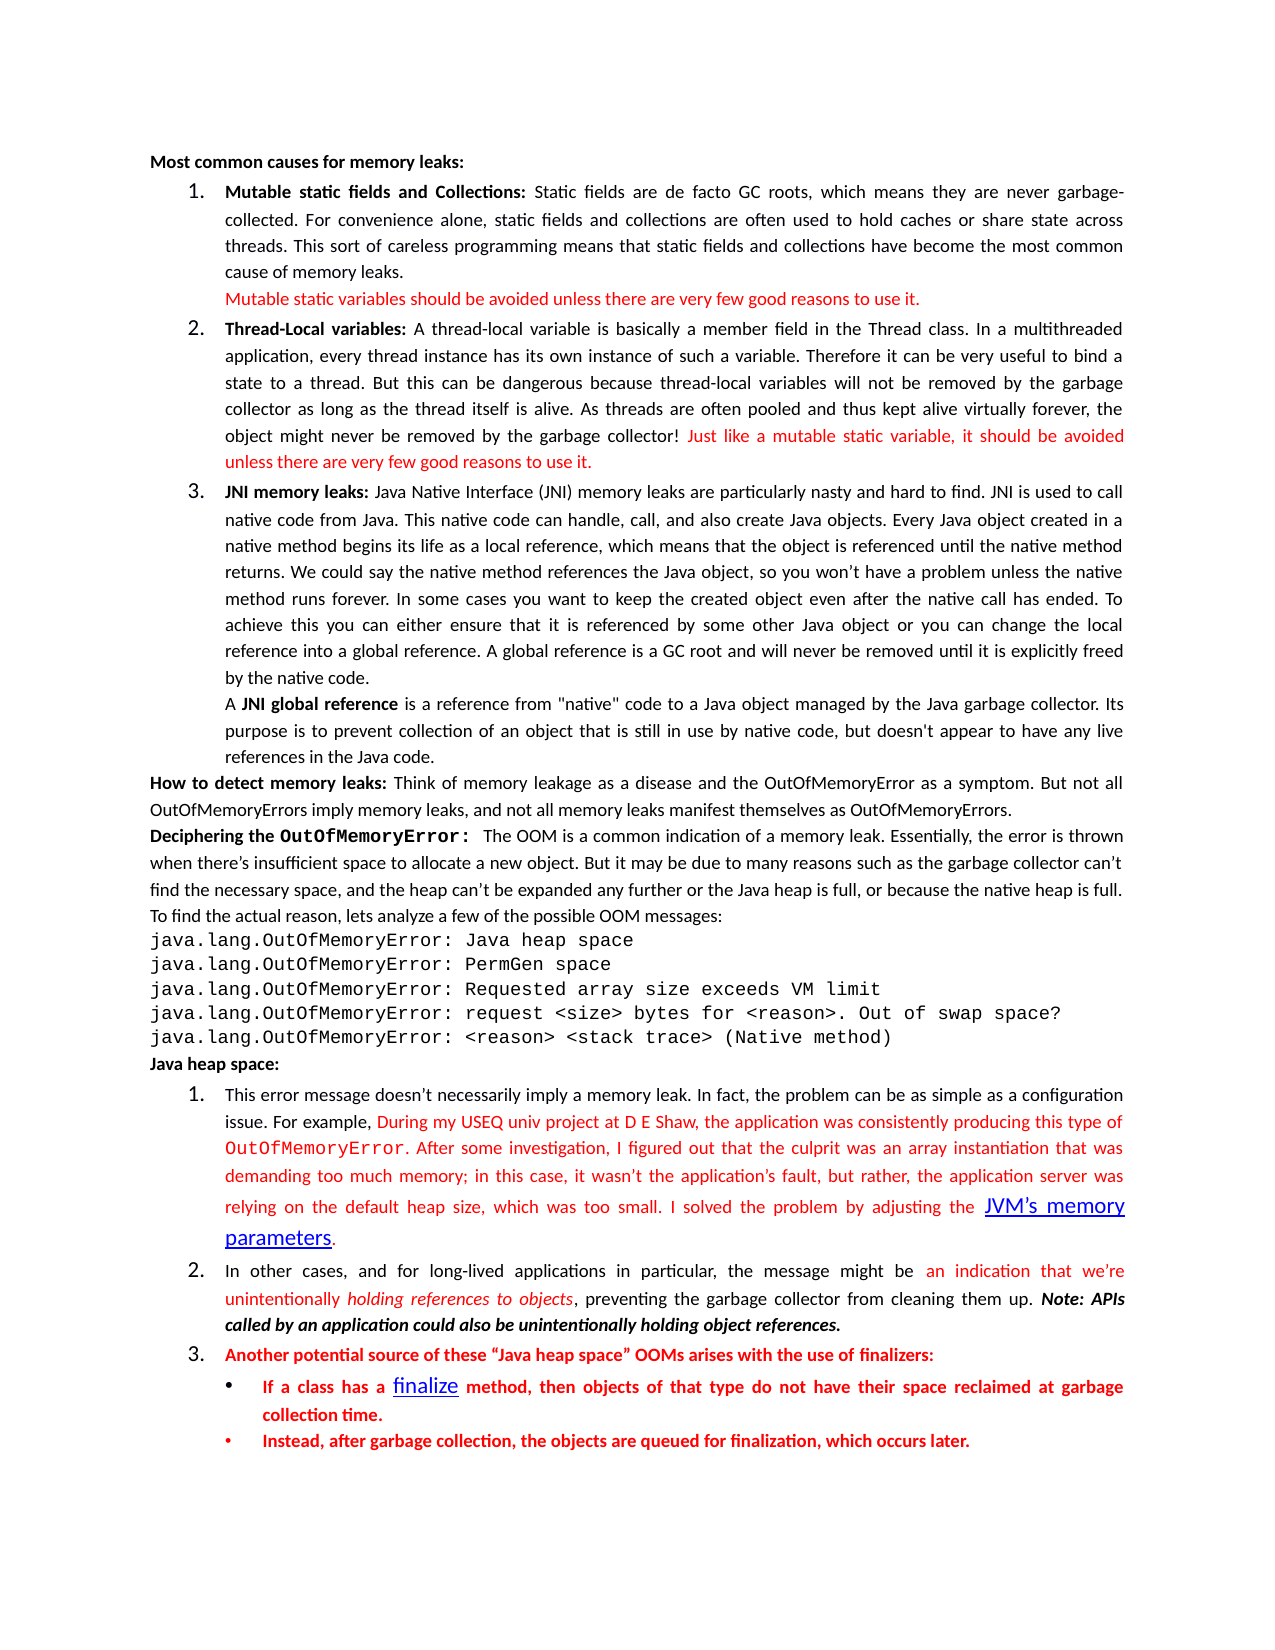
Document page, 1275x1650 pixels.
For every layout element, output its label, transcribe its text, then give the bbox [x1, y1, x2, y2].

list In other cases, and for long-lived applications in particular, the message might be an indication that we’re unintentionally holding references to objects, preventing the garbage collector from cleaning them up. Note: APIs called by an application could also be unintentionally holding object references. [187, 1255, 1125, 1336]
list Instead, after garbage collection, the objects are queued for finalization, which occurs later. [225, 1429, 1125, 1452]
text java.lang.OutOfMemoryError: Java heap space [150, 931, 1125, 952]
text java.lang.OutOfMemoryError: request <size> bytes for <reason>. Out of swap space? [150, 1004, 1125, 1025]
list A JNI global reference is a reference from "native" code to a Java object managed by the Java garbage collector. Its purpose is to prevent collection of an object that is still in use by native code, but doesn't appear to have any live references in the Java code. [187, 692, 1125, 768]
text java.lang.OutOfMemoryError: <reason> <stack trace> (Native method) [150, 1028, 1125, 1049]
list This error message doesn’t necessarily imply a memory leak. In fact, the problem can be as simple as a configuration issue. For example, During my USEQ univ project at D E Shaw, the application was consistently producing this type of OutOfMemoryError. After some investigation, I figured out that the culprit was an array instantiation that was demanding too much memory; in this case, it wasn’t the application’s fault, but rather, the application server was relying on the default heap size, which was too small. I solved the problem by adjusting the JVM’s memory parameters. [187, 1079, 1125, 1251]
list Another potential source of these “Java heap space” OOMs arises with the use of finalizers: [187, 1339, 1125, 1367]
text Most common causes for memory leaks: [150, 150, 1125, 173]
list If a class has a finalize method, then objects of that type do not have their space reclaimed at garbage collection time. [225, 1372, 1125, 1426]
list Thread-Local variables: A thread-local variable is basically a member field in the Thread class. In a multithreaded application, every thread instance has its own instance of such a variable. Therefore it can be very useful to bind a state to a thread. But this can be dangerous because thread-local variables will not be removed by the garbage collector as long as the thread itself is alive. As threads are often pooled and thus kept alive virtually forever, the object might never be removed by the garbage collector! Just like a mutable static variable, it should be avoided unless there are very few good reasons to use it. [187, 313, 1125, 473]
text Java heap space: [150, 1052, 1125, 1075]
list Mutable static fields and Collections: Static fields are de facto GC roots, which means they are never garbage-collected. For convenience alone, static fields and collections are often used to hold caches or share state across threads. This sort of careless programming means that static fields and collections have become the most common cause of memory leaks. [187, 176, 1125, 283]
text java.lang.OutOfMemoryError: Requested array size exceeds VM limit [150, 979, 1125, 1001]
text java.lang.OutOfMemoryError: PermGen space [150, 955, 1125, 976]
list JNI memory leaks: Java Native Interface (JNI) memory leaks are particularly nasty and hard to find. JNI is used to call native code from Java. This native code can handle, call, and also create Java objects. Every Java object created in a native method begins its life as a local reference, which means that the object is referenced until the native method returns. We could say the native method references the Java object, so you won’t have a problem unless the native method runs forever. In some cases you want to keep the created object even after the native call has ended. To achieve this you can either ensure that it is referenced by some other Java object or you can change the local reference into a global reference. A global reference is a GC root and will never be removed until it is explicitly freed by the native code. [187, 476, 1125, 689]
list Mutable static variables should be avoided unless there are very few good reasons to use it. [187, 287, 1125, 310]
subtitle Deciphering the OutOfMemoryError: The OOM is a common indication of a memory leak. Essentially, the error is thrown when there’s insufficient space to allocate a new object. But it may be due to many reasons such as the garbage collector can’t find the necessary space, and the heap can’t be expanded any further or the Java heap is full, or because the native heap is full. To find the actual reason, lets analyze a few of the possible OOM messages: [150, 824, 1125, 927]
text How to detect memory leaks: Think of memory leakage as a disease and the OutOfMemoryError as a symptom. But not all OutOfMemoryErrors imply memory leaks, and not all memory leaks manifest themselves as OutOfMemoryErrors. [150, 771, 1125, 821]
